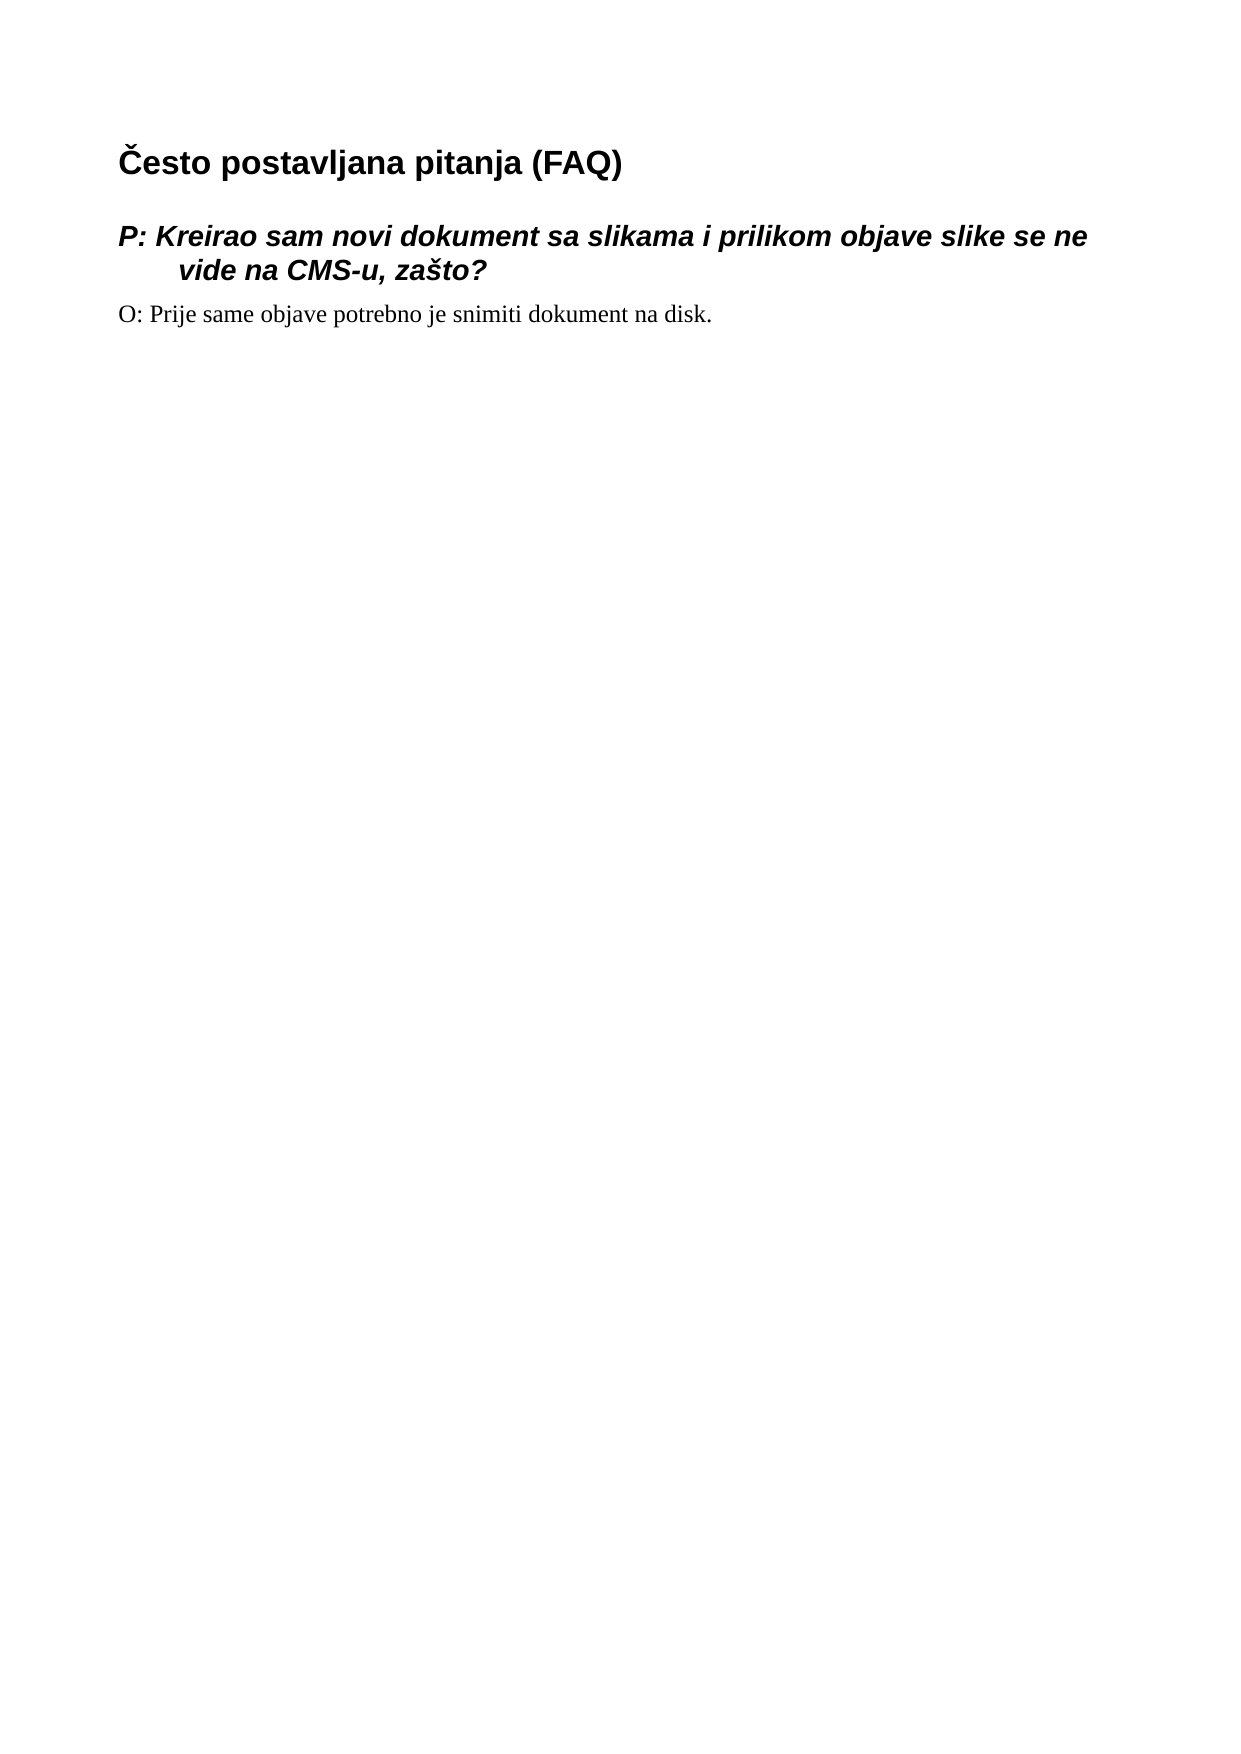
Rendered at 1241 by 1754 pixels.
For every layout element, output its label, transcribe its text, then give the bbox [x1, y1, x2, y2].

subtitle P: Kreirao sam novi dokument sa slikama i prilikom objave slike se ne vide na CMS-u, zašto? [118, 219, 1122, 286]
text O: Prije same objave potrebno je snimiti dokument na disk. [118, 299, 1122, 328]
subtitle Često postavljana pitanja (FAQ) [118, 143, 1122, 182]
